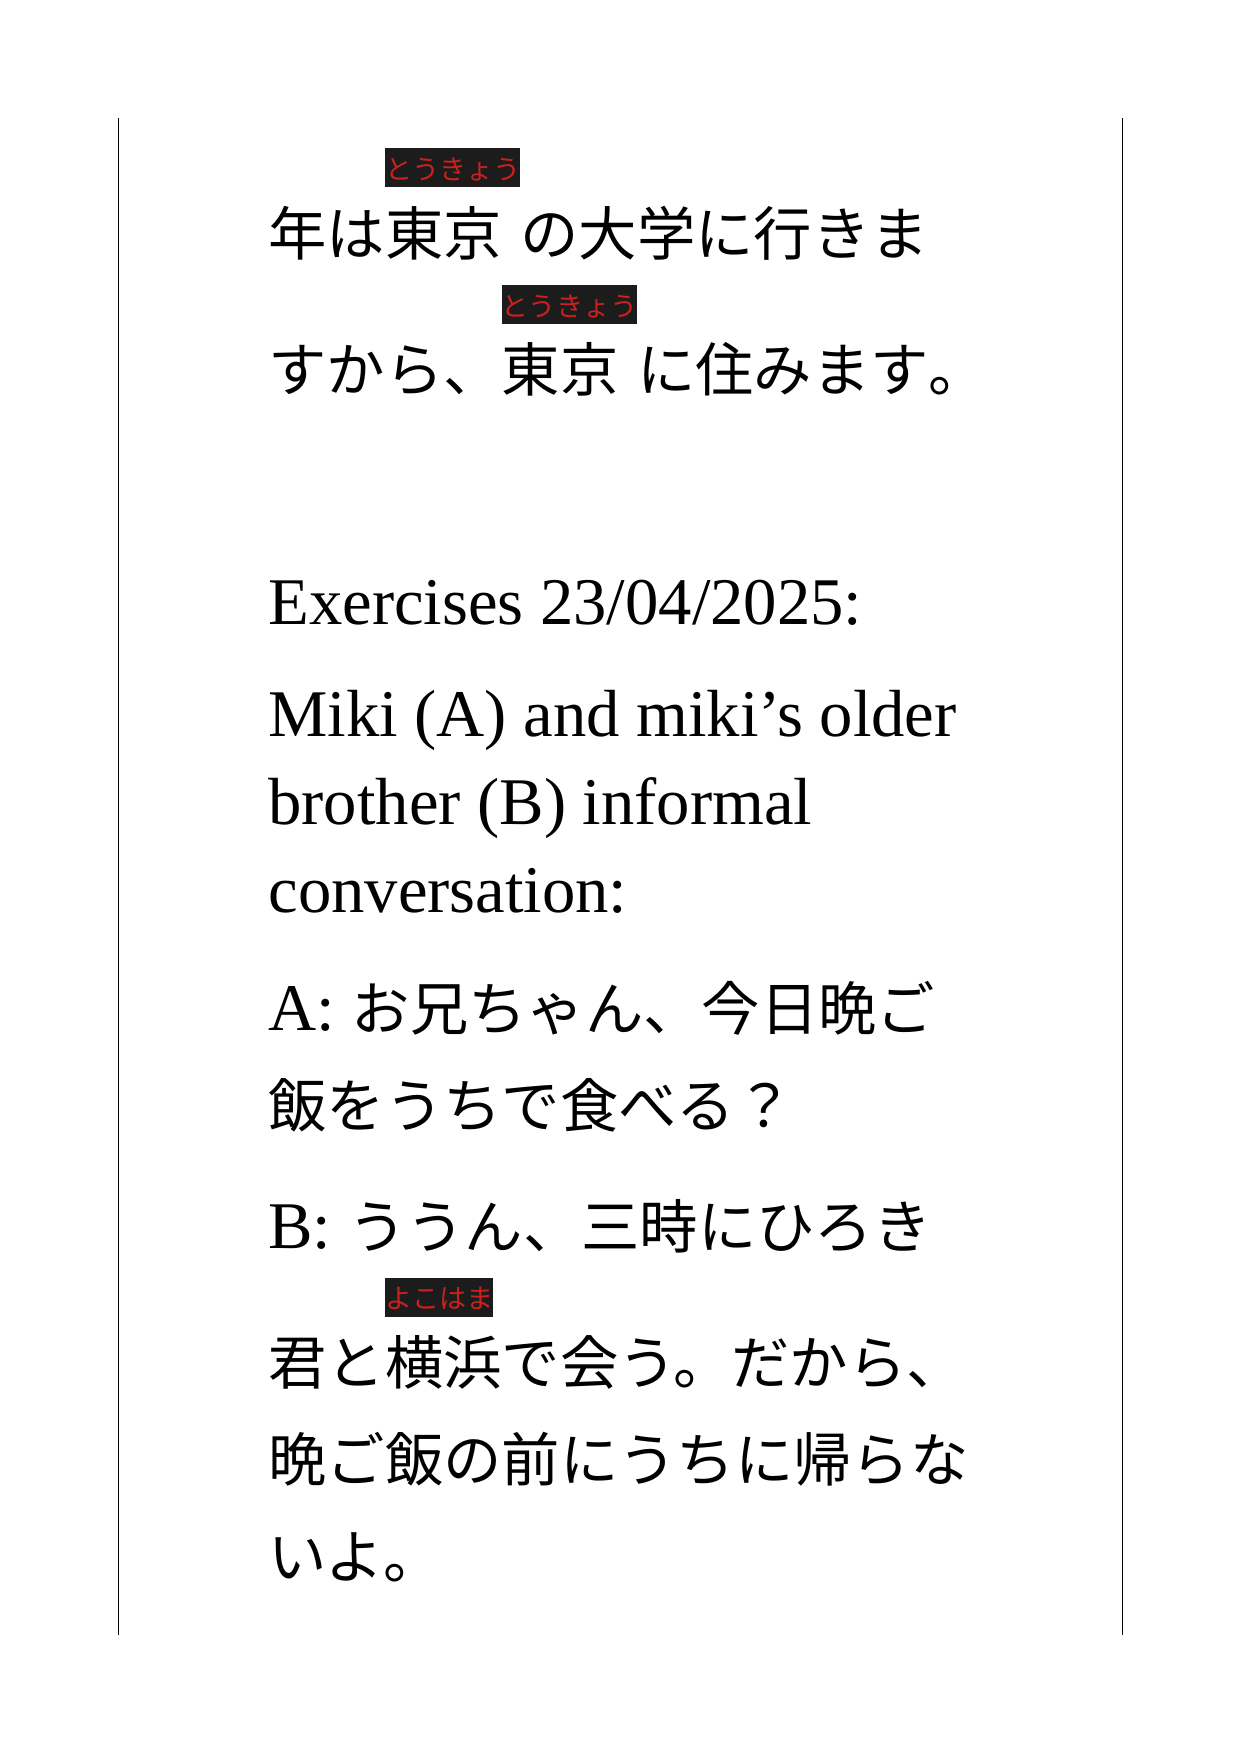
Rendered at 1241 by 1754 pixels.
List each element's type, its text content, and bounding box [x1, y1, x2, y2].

text Miki (A) and miki’s older brother (B) informal conversation: [268, 674, 972, 927]
text B: ううん、三時にひろき君と横浜よこはまで会う。だから、晩ご飯の前にうちに帰らないよ。 [268, 1180, 972, 1595]
text １１．私は今家族と名古屋なごやに住んでいます。でも、来年は東京とうきょうの大学に行きますから、東京とうきょうに住みます。 [268, 148, 972, 408]
text A: お兄ちゃん、今日晩ご飯をうちで食べる？ [268, 962, 972, 1144]
text Exercises 23/04/2025: [268, 562, 972, 639]
